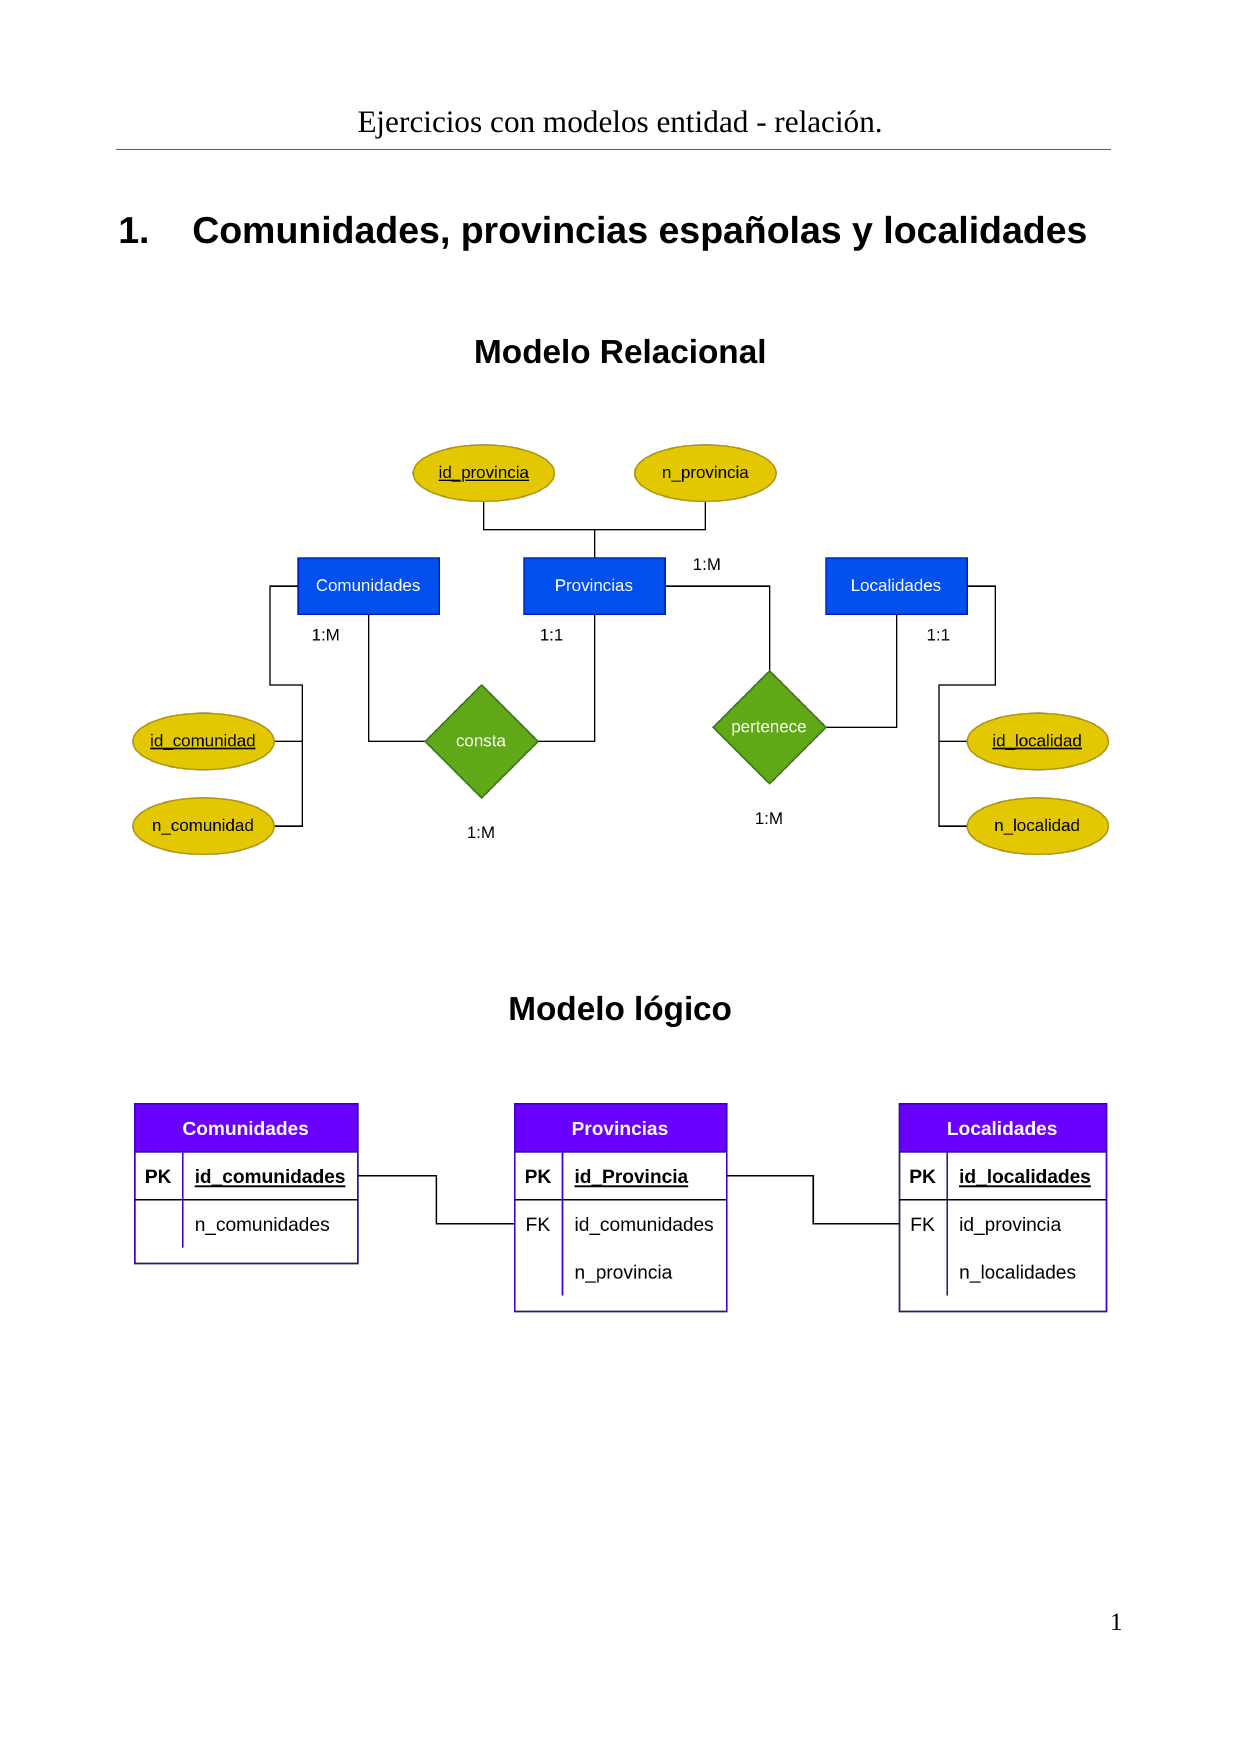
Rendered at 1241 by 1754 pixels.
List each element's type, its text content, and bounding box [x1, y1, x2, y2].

picture [118, 430, 1123, 869]
picture [118, 1087, 1123, 1328]
subtitle Modelo Relacional [118, 332, 1122, 370]
subtitle Modelo lógico [118, 989, 1122, 1028]
subtitle Comunidades, provincias españolas y localidades [118, 208, 1122, 251]
